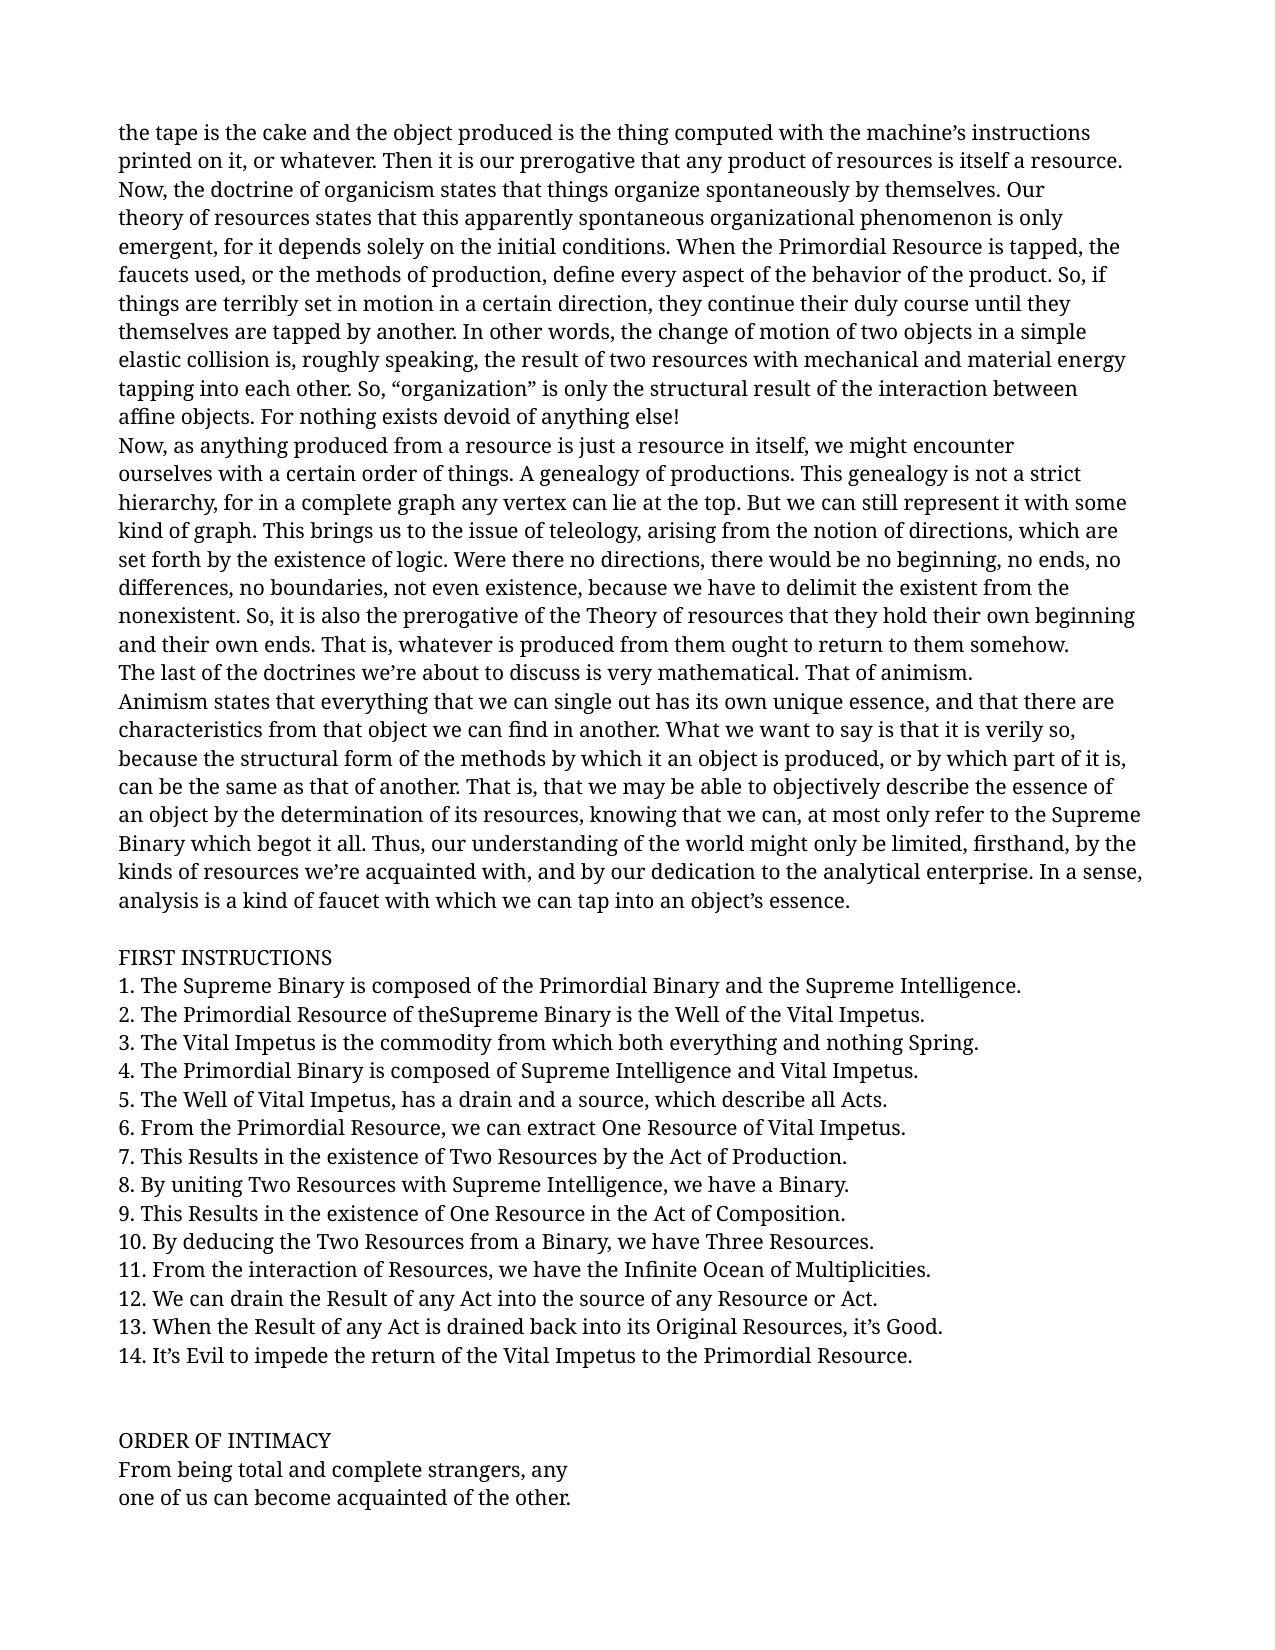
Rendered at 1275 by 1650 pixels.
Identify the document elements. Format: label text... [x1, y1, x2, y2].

text analysis is a kind of faucet with which we can tap into an object’s essence. [118, 886, 1157, 914]
text an object by the determination of its resources, knowing that we can, at most only refer to the Supreme [118, 801, 1157, 829]
text because the structural form of the methods by which it an object is produced, or by which part of it is, [118, 744, 1157, 772]
text 8. By uniting Two Resources with Supreme Intelligence, we have a Binary. [118, 1170, 1157, 1199]
text 13. When the Result of any Act is drained back into its Original Resources, it’s Good. [118, 1312, 1157, 1341]
text 6. From the Primordial Resource, we can extract One Resource of Vital Impetus. [118, 1113, 1157, 1142]
text 11. From the interaction of Resources, we have the Infinite Ocean of Multiplicities. [118, 1256, 1157, 1284]
text set forth by the existence of logic. Were there no directions, there would be no beginning, no ends, no [118, 545, 1157, 573]
text theory of resources states that this apparently spontaneous organizational phenomenon is only [118, 203, 1157, 232]
text tapping into each other. So, “organization” is only the structural result of the interaction between [118, 374, 1157, 402]
text The last of the doctrines we’re about to discuss is very mathematical. That of animism. [118, 658, 1157, 687]
text hierarchy, for in a complete graph any vertex can lie at the top. But we can still represent it with some [118, 488, 1157, 516]
text themselves are tapped by another. In other words, the change of motion of two objects in a simple [118, 317, 1157, 346]
text can be the same as that of another. That is, that we may be able to objectively describe the essence of [118, 772, 1157, 801]
text printed on it, or whatever. Then it is our prerogative that any product of resources is itself a resource. [118, 147, 1157, 175]
text nonexistent. So, it is also the prerogative of the Theory of resources that they hold their own beginning [118, 602, 1157, 630]
text FIRST INSTRUCTIONS [118, 943, 1157, 971]
text 9. This Results in the existence of One Resource in the Act of Composition. [118, 1199, 1157, 1227]
text kinds of resources we’re acquainted with, and by our dedication to the analytical enterprise. In a sense, [118, 857, 1157, 886]
text 5. The Well of Vital Impetus, has a drain and a source, which describe all Acts. [118, 1085, 1157, 1113]
text things are terribly set in motion in a certain direction, they continue their duly course until they [118, 289, 1157, 317]
text faucets used, or the methods of production, define every aspect of the behavior of the product. So, if [118, 260, 1157, 289]
text 12. We can drain the Result of any Act into the source of any Resource or Act. [118, 1284, 1157, 1312]
text Now, as anything produced from a resource is just a resource in itself, we might encounter [118, 431, 1157, 459]
text one of us can become acquainted of the other. [118, 1483, 1157, 1512]
text elastic collision is, roughly speaking, the result of two resources with mechanical and material energy [118, 346, 1157, 374]
text Binary which begot it all. Thus, our understanding of the world might only be limited, firsthand, by the [118, 829, 1157, 857]
text the tape is the cake and the object produced is the thing computed with the machine’s instructions [118, 118, 1157, 147]
text 2. The Primordial Resource of theSupreme Binary is the Well of the Vital Impetus. [118, 1000, 1157, 1028]
text affine objects. For nothing exists devoid of anything else! [118, 402, 1157, 431]
text 10. By deducing the Two Resources from a Binary, we have Three Resources. [118, 1227, 1157, 1256]
text Now, the doctrine of organicism states that things organize spontaneously by themselves. Our [118, 175, 1157, 203]
text and their own ends. That is, whatever is produced from them ought to return to them somehow. [118, 630, 1157, 658]
text From being total and complete strangers, any [118, 1455, 1157, 1483]
text differences, no boundaries, not even existence, because we have to delimit the existent from the [118, 573, 1157, 602]
text 1. The Supreme Binary is composed of the Primordial Binary and the Supreme Intelligence. [118, 971, 1157, 1000]
text ORDER OF INTIMACY [118, 1426, 1157, 1455]
text 3. The Vital Impetus is the commodity from which both everything and nothing Spring. [118, 1028, 1157, 1057]
text Animism states that everything that we can single out has its own unique essence, and that there are [118, 687, 1157, 715]
text 14. It’s Evil to impede the return of the Vital Impetus to the Primordial Resource. [118, 1341, 1157, 1369]
text emergent, for it depends solely on the initial conditions. When the Primordial Resource is tapped, the [118, 232, 1157, 260]
text ourselves with a certain order of things. A genealogy of productions. This genealogy is not a strict [118, 459, 1157, 488]
text 4. The Primordial Binary is composed of Supreme Intelligence and Vital Impetus. [118, 1057, 1157, 1085]
text characteristics from that object we can find in another. What we want to say is that it is verily so, [118, 715, 1157, 744]
text kind of graph. This brings us to the issue of teleology, arising from the notion of directions, which are [118, 516, 1157, 545]
text 7. This Results in the existence of Two Resources by the Act of Production. [118, 1142, 1157, 1170]
